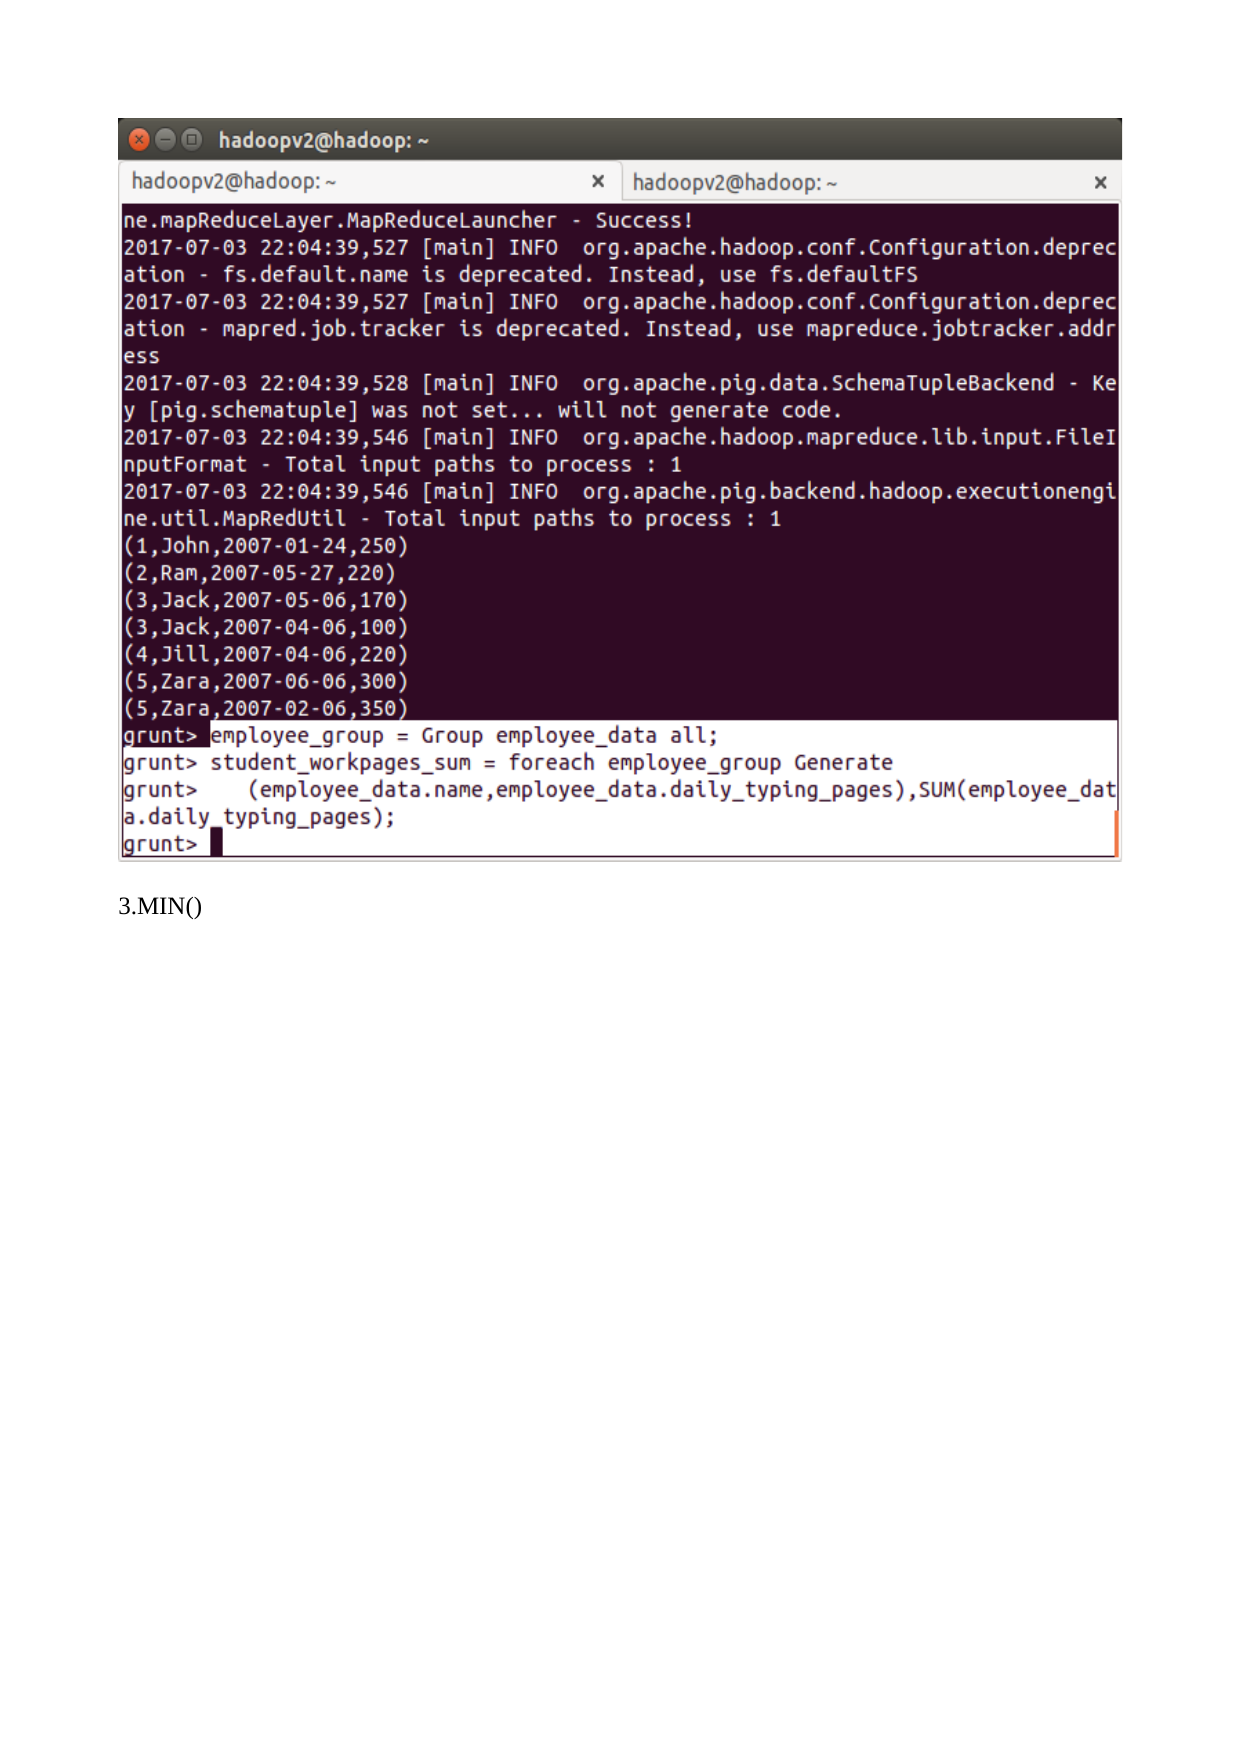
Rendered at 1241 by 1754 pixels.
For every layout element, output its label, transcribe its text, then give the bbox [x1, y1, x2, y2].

picture [118, 118, 1123, 862]
text 3.MIN() [118, 891, 1122, 919]
